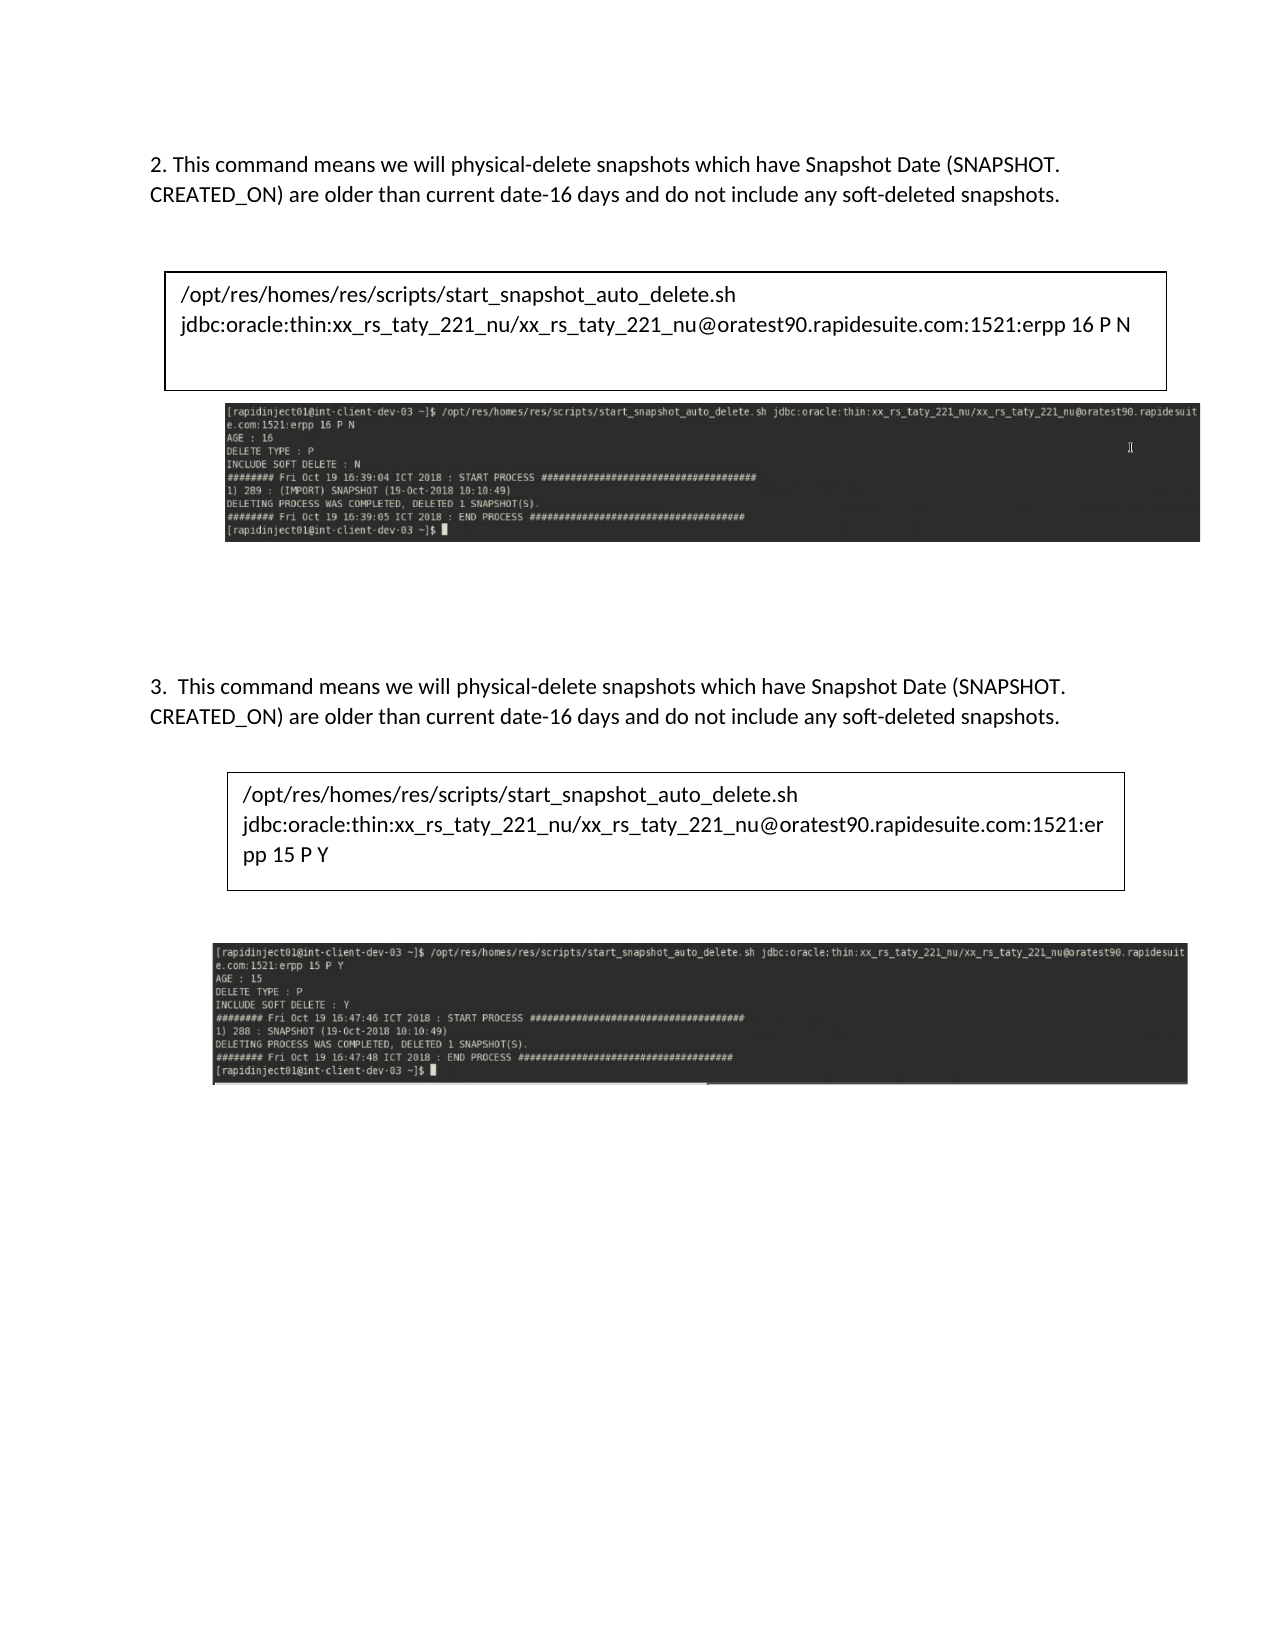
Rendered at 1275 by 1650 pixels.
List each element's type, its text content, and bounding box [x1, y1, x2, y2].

text 2. This command means we will physical-delete snapshots which have Snapshot Date (SNAPSHOT. CREATED_ON) are older than current date-16 days and do not include any soft-deleted snapshots. [150, 150, 1125, 208]
text /opt/res/homes/res/scripts/start_snapshot_auto_delete.sh jdbc:oracle:thin:xx_rs_taty_221_nu/xx_rs_taty_221_nu@oratest90.rapidesuite.com:1521:erpp 16 P N [181, 280, 1151, 338]
text /opt/res/homes/res/scripts/start_snapshot_auto_delete.sh jdbc:oracle:thin:xx_rs_taty_221_nu/xx_rs_taty_221_nu@oratest90.rapidesuite.com:1521:erpp 15 P Y [243, 781, 1109, 868]
text [166, 273, 1166, 390]
text [228, 773, 1124, 890]
text 3. This command means we will physical-delete snapshots which have Snapshot Date (SNAPSHOT. CREATED_ON) are older than current date-16 days and do not include any soft-deleted snapshots. [150, 672, 1125, 730]
